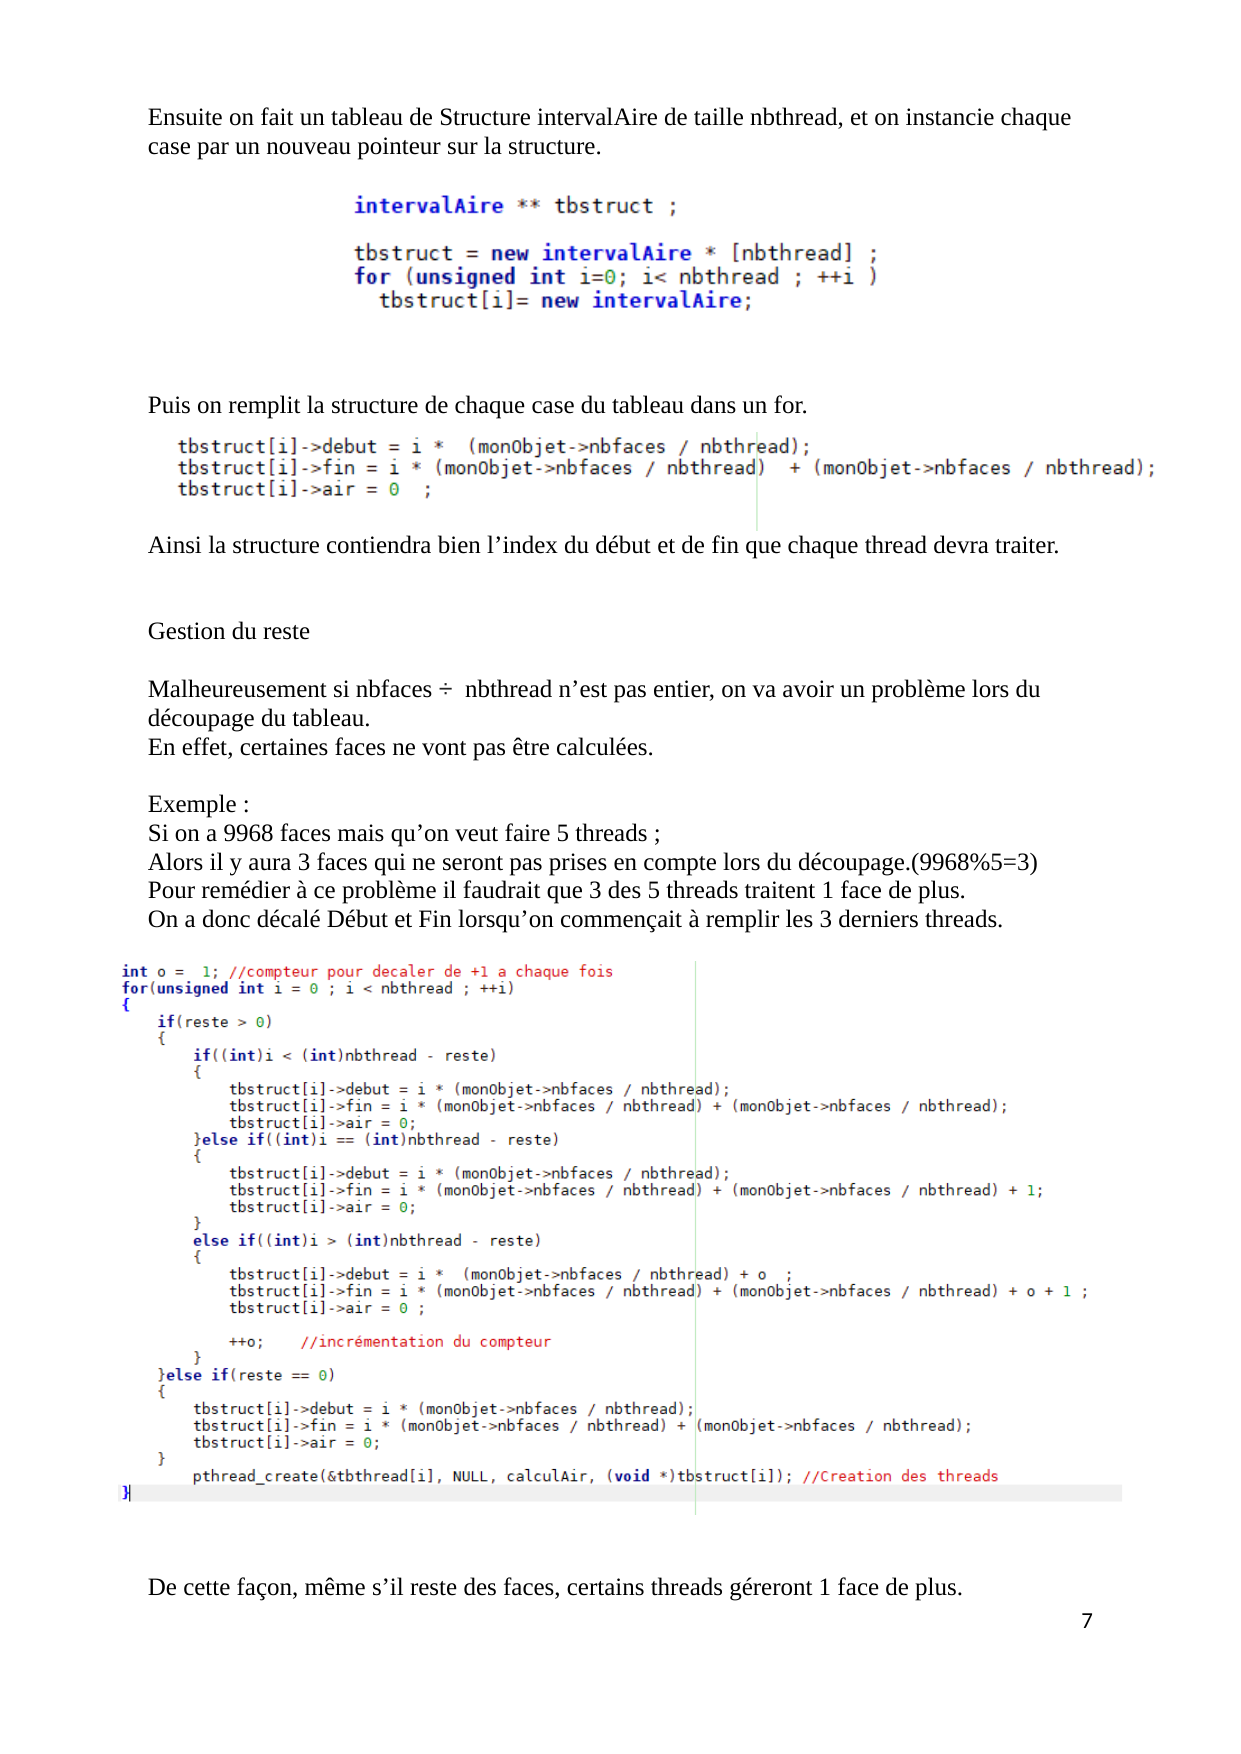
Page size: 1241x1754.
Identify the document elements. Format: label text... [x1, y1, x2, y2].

text Alors il y aura 3 faces qui ne seront pas prises en compte lors du découpage.(9968%5=3) [148, 847, 1093, 875]
text Gestion du reste [148, 616, 1093, 645]
text De cette façon, même s’il reste des faces, certains threads géreront 1 face de plus. [148, 1572, 1093, 1601]
text Pour remédier à ce problème il faudrait que 3 des 5 threads traitent 1 face de plus. [148, 875, 1093, 904]
text Exemple : [148, 789, 1093, 818]
text Ensuite on fait un tableau de Structure intervalAire de taille nbthread, et on instancie chaque case par un nouveau pointeur sur la structure. [148, 102, 1093, 160]
text Si on a 9968 faces mais qu’on veut faire 5 threads ; [148, 818, 1093, 847]
text On a donc décalé Début et Fin lorsqu’on commençait à remplir les 3 derniers threads. [148, 904, 1093, 933]
text Malheureusement si nbfaces ÷ nbthread n’est pas entier, on va avoir un problème lors du découpage du tableau. [148, 674, 1093, 732]
text Puis on remplit la structure de chaque case du tableau dans un for. [148, 390, 1093, 419]
text En effet, certaines faces ne vont pas être calculées. [148, 732, 1093, 760]
text Ainsi la structure contiendra bien l’index du début et de fin que chaque thread devra traiter. [148, 447, 1093, 559]
